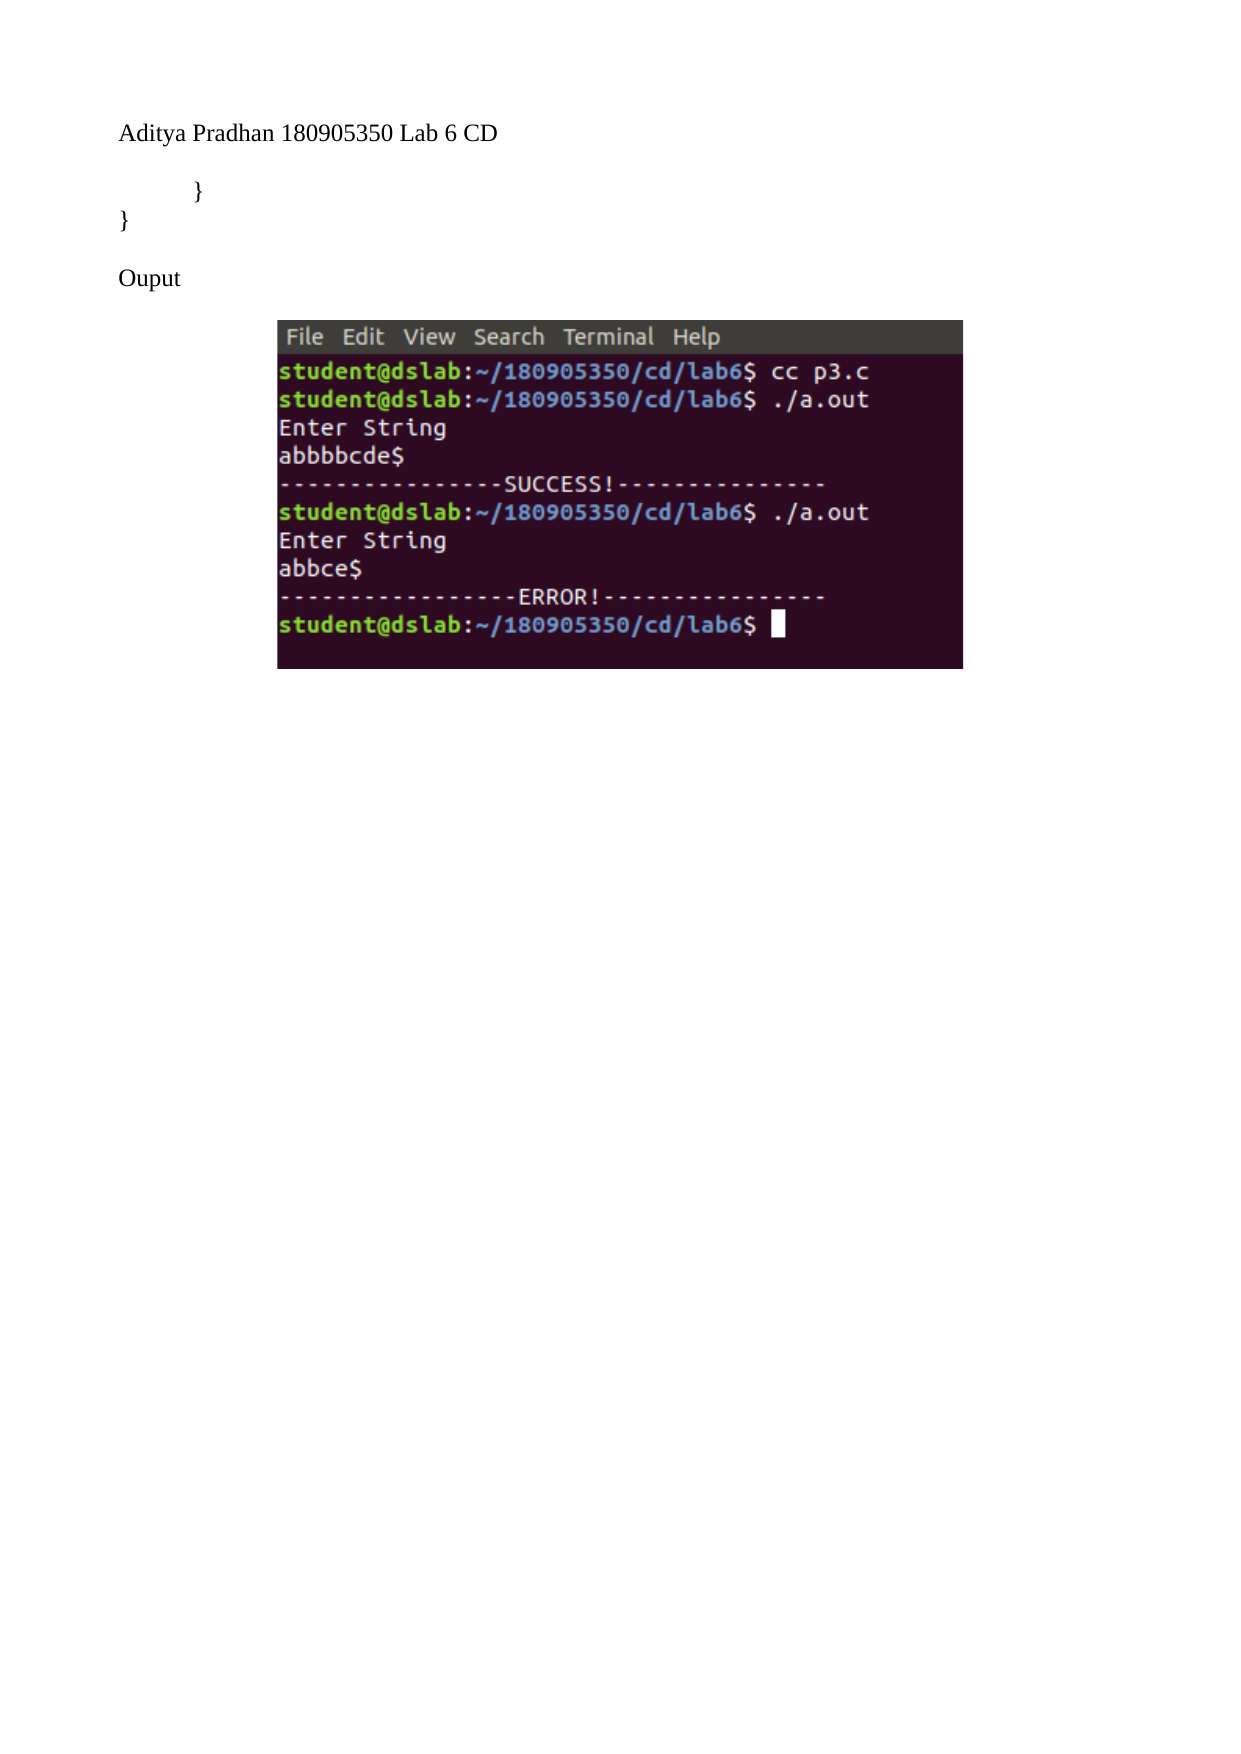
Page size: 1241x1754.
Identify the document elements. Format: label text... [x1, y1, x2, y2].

picture [277, 320, 964, 669]
text Ouput [118, 263, 1122, 291]
text } [118, 205, 1122, 234]
text } [118, 176, 1122, 205]
